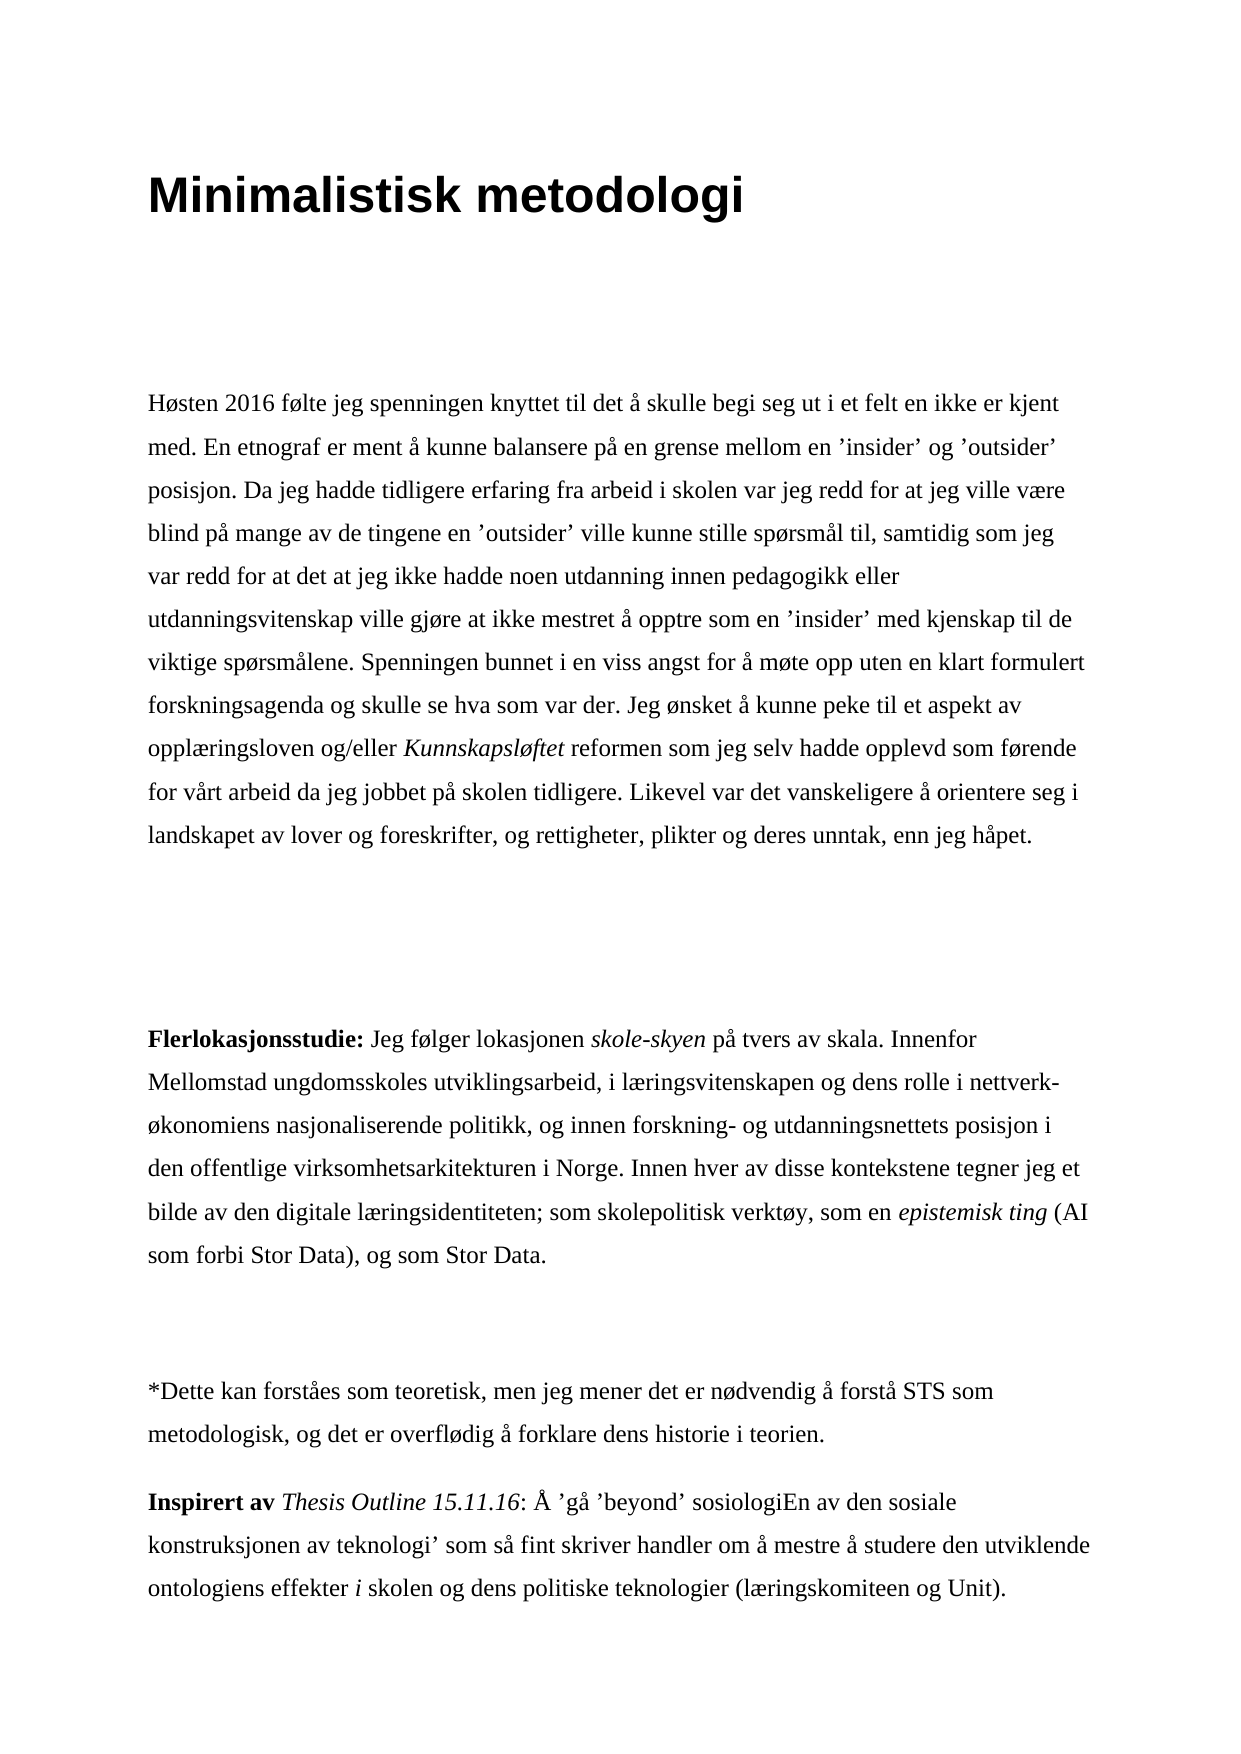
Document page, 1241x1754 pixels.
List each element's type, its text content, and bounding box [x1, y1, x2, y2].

subtitle Minimalistisk metodologi [148, 165, 1092, 223]
text Høsten 2016 følte jeg spenningen knyttet til det å skulle begi seg ut i et felt en ikke er kjent med. En etnograf er ment å kunne balansere på en grense mellom en ’insider’ og ’outsider’ posisjon. Da jeg hadde tidligere erfaring fra arbeid i skolen var jeg redd for at jeg ville være blind på mange av de tingene en ’outsider’ ville kunne stille spørsmål til, samtidig som jeg var redd for at det at jeg ikke hadde noen utdanning innen pedagogikk eller utdanningsvitenskap ville gjøre at ikke mestret å opptre som en ’insider’ med kjenskap til de viktige spørsmålene. Spenningen bunnet i en viss angst for å møte opp uten en klart formulert forskningsagenda og skulle se hva som var der. Jeg ønsket å kunne peke til et aspekt av opplæringsloven og/eller Kunnskapsløftet reformen som jeg selv hadde opplevd som førende for vårt arbeid da jeg jobbet på skolen tidligere. Likevel var det vanskeligere å orientere seg i landskapet av lover og foreskrifter, og rettigheter, plikter og deres unntak, enn jeg håpet. [148, 388, 1092, 848]
text Flerlokasjonsstudie: Jeg følger lokasjonen skole-skyen på tvers av skala. Innenfor Mellomstad ungdomsskoles utviklingsarbeid, i læringsvitenskapen og dens rolle i nettverk-økonomiens nasjonaliserende politikk, og innen forskning- og utdanningsnettets posisjon i den offentlige virksomhetsarkitekturen i Norge. Innen hver av disse kontekstene tegner jeg et bilde av den digitale læringsidentiteten; som skolepolitisk verktøy, som en epistemisk ting (AI som forbi Stor Data), og som Stor Data. [148, 1024, 1092, 1268]
text Inspirert av Thesis Outline 15.11.16: Å ’gå ’beyond’ sosiologiEn av den sosiale konstruksjonen av teknologi’ som så fint skriver handler om å mestre å studere den utviklende ontologiens effekter i skolen og dens politiske teknologier (læringskomiteen og Unit). [148, 1487, 1092, 1602]
text *Dette kan forståes som teoretisk, men jeg mener det er nødvendig å forstå STS som metodologisk, og det er overflødig å forklare dens historie i teorien. [148, 1376, 1092, 1448]
